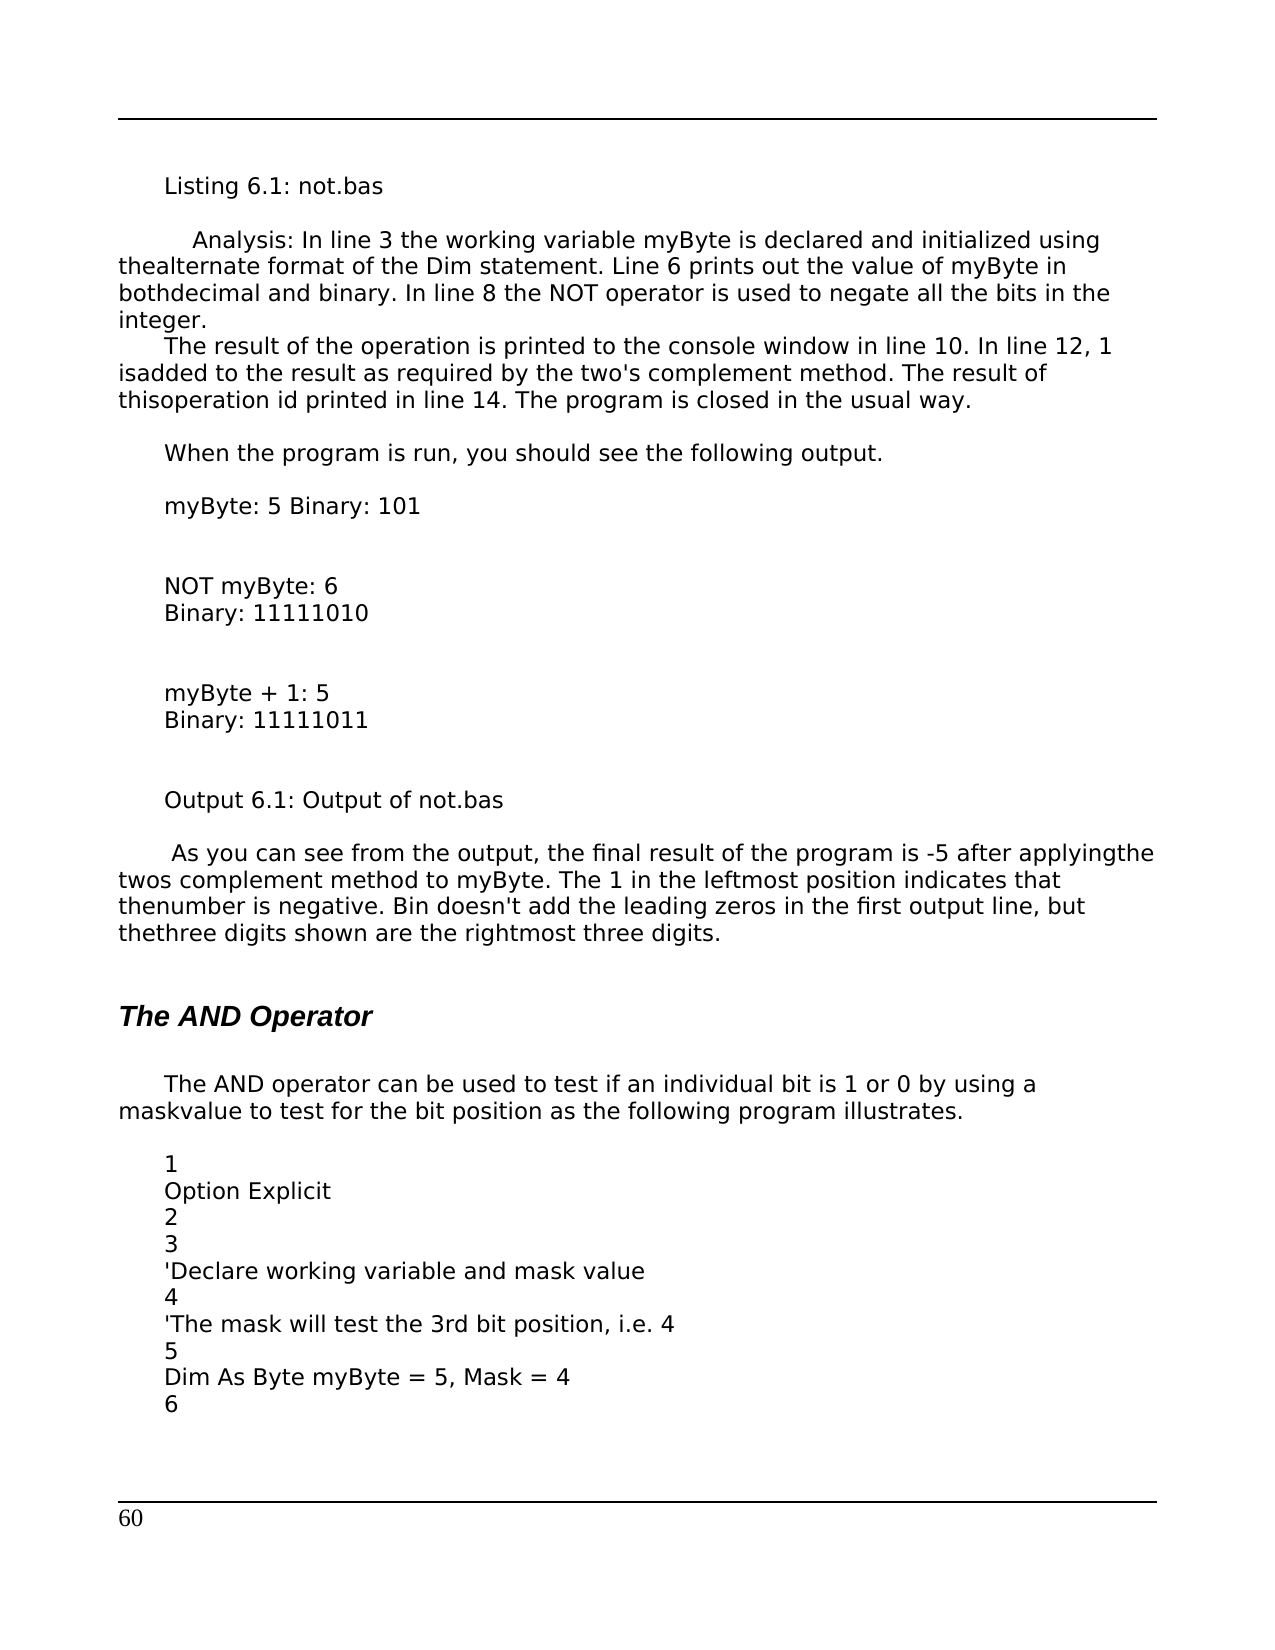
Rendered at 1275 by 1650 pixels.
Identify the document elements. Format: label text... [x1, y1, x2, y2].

text 2 [118, 1204, 1157, 1231]
text 5 [118, 1338, 1157, 1364]
text 3 [118, 1231, 1157, 1258]
text 4 [118, 1284, 1157, 1311]
text The AND operator can be used to test if an individual bit is 1 or 0 by using a maskvalue to test for the bit position as the following program illustrates. [118, 1071, 1157, 1124]
text Output 6.1: Output of not.bas [118, 787, 1157, 813]
text Dim As Byte myByte = 5, Mask = 4 [118, 1364, 1157, 1391]
text 'The mask will test the 3rd bit position, i.e. 4 [118, 1311, 1157, 1338]
text Option Explicit [118, 1178, 1157, 1204]
text 'Declare working variable and mask value [118, 1258, 1157, 1284]
text When the program is run, you should see the following output. [118, 440, 1157, 467]
text Analysis: In line 3 the working variable myByte is declared and initialized using thealternate format of the Dim statement. Line 6 prints out the value of myByte in bothdecimal and binary. In line 8 the NOT operator is used to negate all the bits in the integer. [118, 227, 1157, 333]
text The result of the operation is printed to the console window in line 10. In line 12, 1 isadded to the result as required by the two's complement method. The result of thisoperation id printed in line 14. The program is closed in the usual way. [118, 333, 1157, 413]
text 6 [118, 1391, 1157, 1418]
subtitle The AND Operator [118, 998, 1157, 1032]
text Binary: 11111011 [118, 707, 1157, 733]
text myByte: 5 Binary: 101 [118, 493, 1157, 520]
text NOT myByte: 6 [118, 573, 1157, 600]
text As you can see from the output, the final result of the program is -5 after applyingthe twos complement method to myByte. The 1 in the leftmost position indicates that thenumber is negative. Bin doesn't add the leading zeros in the first output line, but thethree digits shown are the rightmost three digits. [118, 840, 1157, 947]
text Listing 6.1: not.bas [118, 173, 1157, 200]
text Binary: 11111010 [118, 600, 1157, 627]
text 1 [118, 1151, 1157, 1178]
text myByte + 1: 5 [118, 680, 1157, 707]
